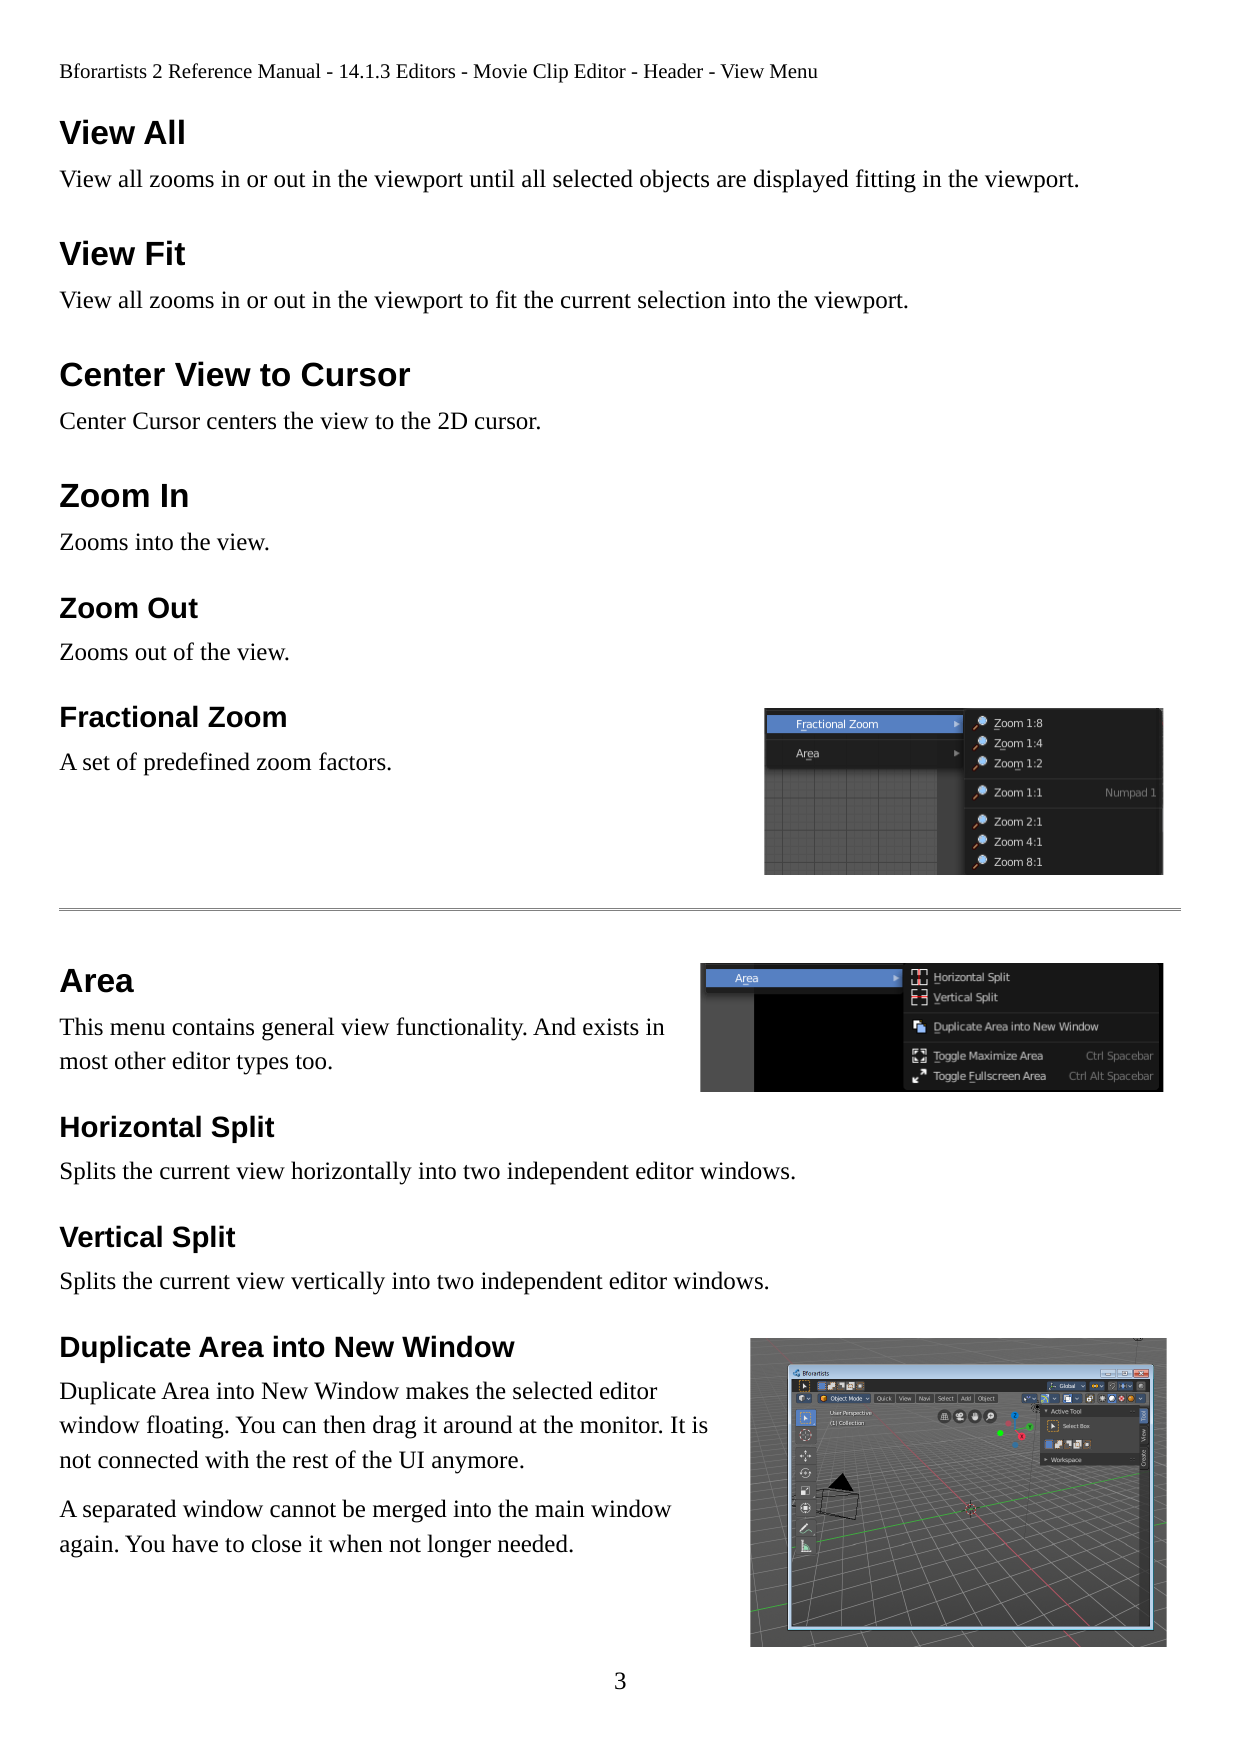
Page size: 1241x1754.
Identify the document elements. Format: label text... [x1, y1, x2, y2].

text Splits the current view vertically into two independent editor windows. [59, 1266, 1181, 1295]
subtitle View Fit [59, 234, 1181, 272]
text Splits the current view horizontally into two independent editor windows. [59, 1156, 1181, 1185]
subtitle Center View to Cursor [59, 355, 1181, 393]
text Zooms into the view. [59, 527, 1181, 556]
subtitle View All [59, 113, 1181, 151]
text A separated window cannot be merged into the main window again. You have to close it when not longer needed. [59, 1494, 750, 1557]
subtitle Vertical Split [59, 1220, 1181, 1254]
subtitle Zoom Out [59, 591, 1181, 624]
subtitle Area [59, 961, 1181, 999]
text A set of predefined zoom factors. [59, 747, 764, 775]
text View all zooms in or out in the viewport to fit the current selection into the viewport. [59, 285, 1181, 313]
picture [750, 1338, 1167, 1647]
text This menu contains general view functionality. And exists in most other editor types too. [59, 1012, 700, 1075]
text Center Cursor centers the view to the 2D cursor. [59, 406, 1181, 434]
picture [764, 708, 1164, 875]
text Zooms out of the view. [59, 637, 1181, 666]
text Duplicate Area into New Window makes the selected editor window floating. You can then drag it around at the monitor. It is not connected with the rest of the UI anymore. [59, 1376, 750, 1474]
subtitle Fractional Zoom [59, 700, 1181, 734]
subtitle Zoom In [59, 476, 1181, 514]
subtitle Duplicate Area into New Window [59, 1330, 1181, 1364]
subtitle Horizontal Split [59, 1110, 1181, 1144]
picture [700, 963, 1164, 1092]
text View all zooms in or out in the viewport until all selected objects are displayed fitting in the viewport. [59, 164, 1181, 192]
